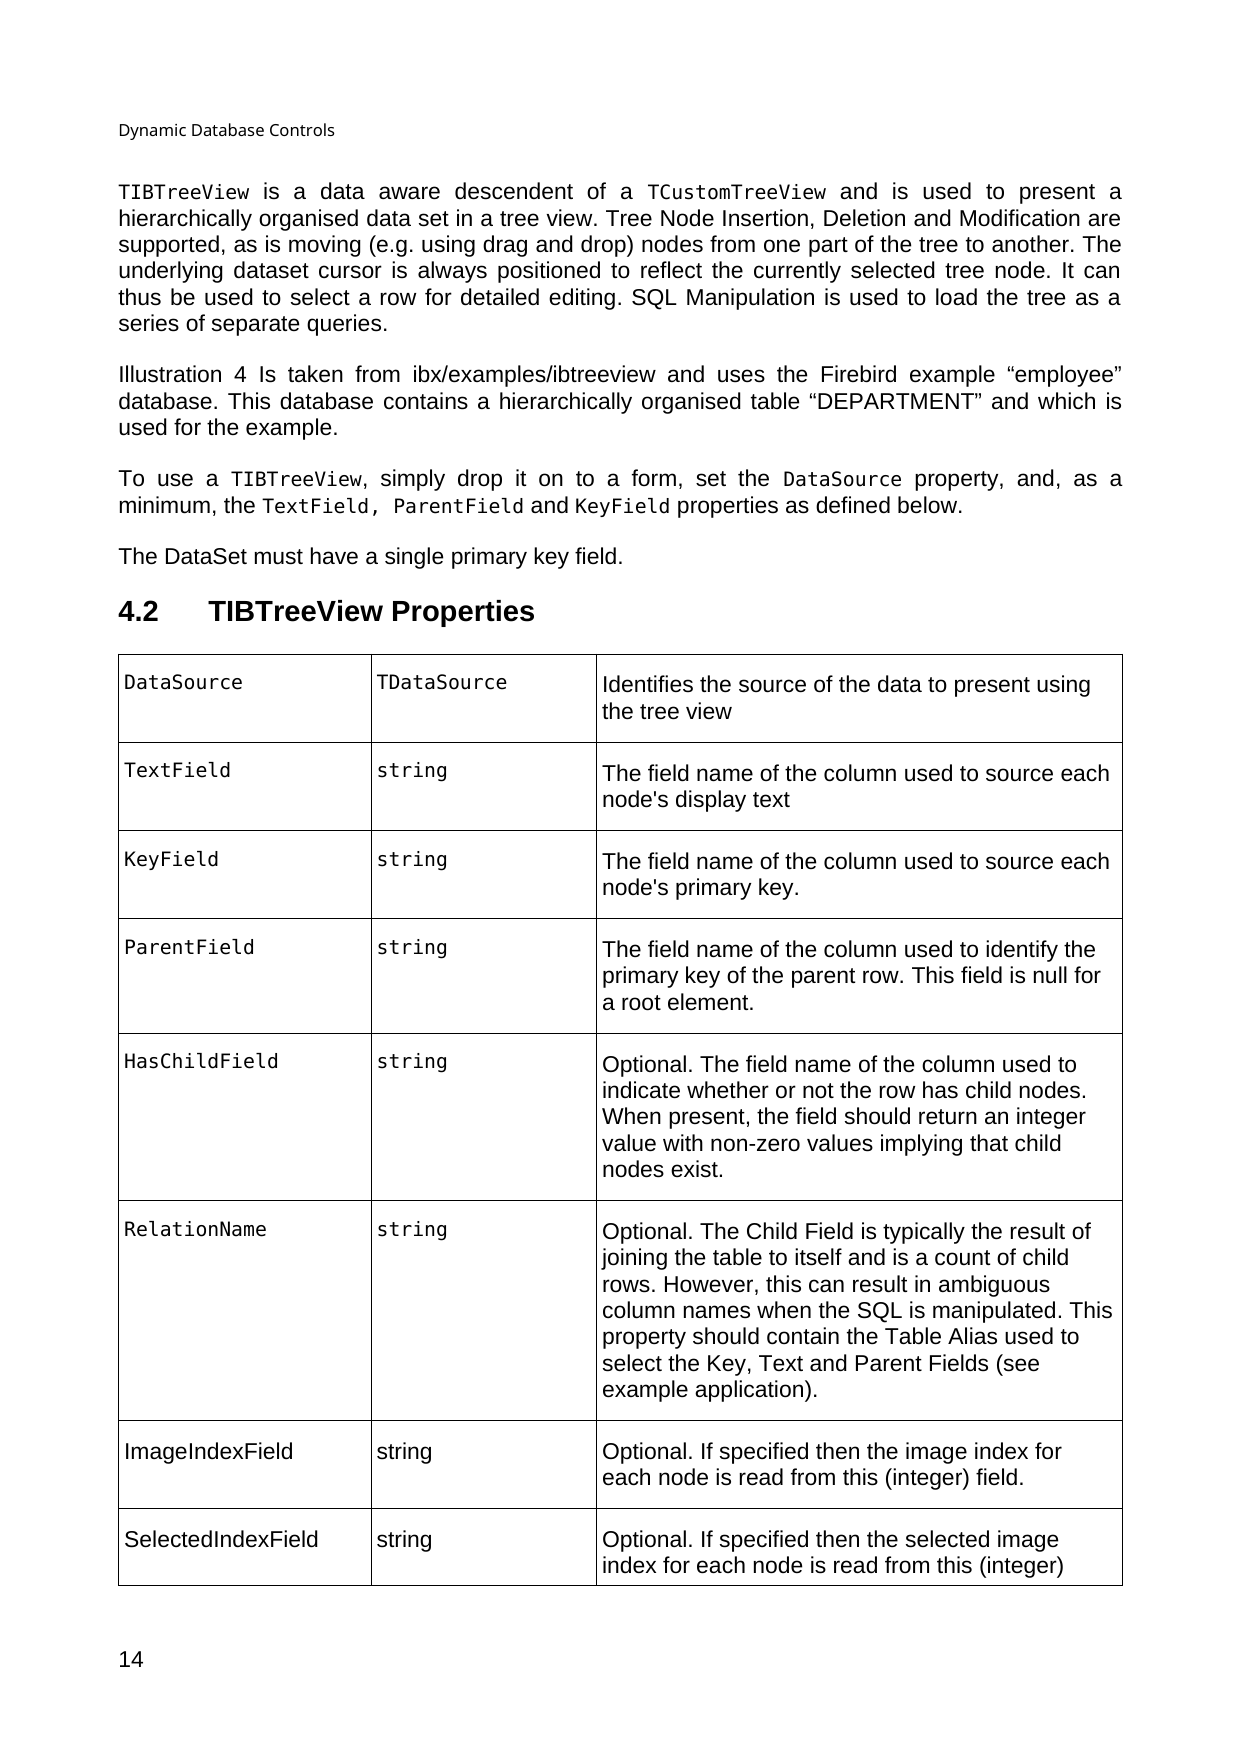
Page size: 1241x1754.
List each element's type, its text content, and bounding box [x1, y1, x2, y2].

table_cell Optional. If specified then the selected image index for each node is read from this (integer) [597, 1509, 1122, 1584]
table_cell string [372, 1034, 596, 1200]
table_cell string [372, 743, 596, 830]
table_cell Optional. If specified then the image index for each node is read from this (integer) field. [597, 1421, 1122, 1508]
table_cell HasChildField [119, 1034, 371, 1200]
text The DataSet must have a single primary key field. [118, 543, 1122, 569]
table_cell TextField [119, 743, 371, 830]
text Illustration 4 Is taken from ibx/examples/ibtreeview and uses the Firebird example “employee” database. This database contains a hierarchically organised table “DEPARTMENT” and which is used for the example. [118, 361, 1122, 440]
table_header Identifies the source of the data to present using the tree view [597, 655, 1122, 742]
table_cell The field name of the column used to source each node's primary key. [597, 831, 1122, 918]
table_cell Optional. The field name of the column used to indicate whether or not the row has child nodes. When present, the field should return an integer value with non-zero values implying that child nodes exist. [597, 1034, 1122, 1200]
table_cell The field name of the column used to source each node's display text [597, 743, 1122, 830]
text To use a TIBTreeView, simply drop it on to a form, set the DataSource property, and, as a minimum, the TextField, ParentField and KeyField properties as defined below. [118, 465, 1122, 518]
table_cell SelectedIndexField [119, 1509, 371, 1584]
table_cell string [372, 1509, 596, 1584]
table_cell ImageIndexField [119, 1421, 371, 1508]
table_cell string [372, 919, 596, 1033]
table_header TDataSource [372, 655, 596, 742]
table_cell string [372, 831, 596, 918]
table_cell Optional. The Child Field is typically the result of joining the table to itself and is a count of child rows. However, this can result in ambiguous column names when the SQL is manipulated. This property should contain the Table Alias used to select the Key, Text and Parent Fields (see example application). [597, 1201, 1122, 1420]
table_cell KeyField [119, 831, 371, 918]
table_cell ParentField [119, 919, 371, 1033]
table_cell string [372, 1421, 596, 1508]
table_cell The field name of the column used to identify the primary key of the parent row. This field is null for a root element. [597, 919, 1122, 1033]
subtitle TIBTreeView Properties [118, 594, 1122, 628]
text TIBTreeView is a data aware descendent of a TCustomTreeView and is used to present a hierarchically organised data set in a tree view. Tree Node Insertion, Deletion and Modification are supported, as is moving (e.g. using drag and drop) nodes from one part of the tree to another. The underlying dataset cursor is always positioned to reflect the currently selected tree node. It can thus be used to select a row for detailed editing. SQL Manipulation is used to load the tree as a series of separate queries. [118, 178, 1122, 336]
table_cell string [372, 1201, 596, 1420]
table_cell RelationName [119, 1201, 371, 1420]
table_header DataSource [119, 655, 371, 742]
